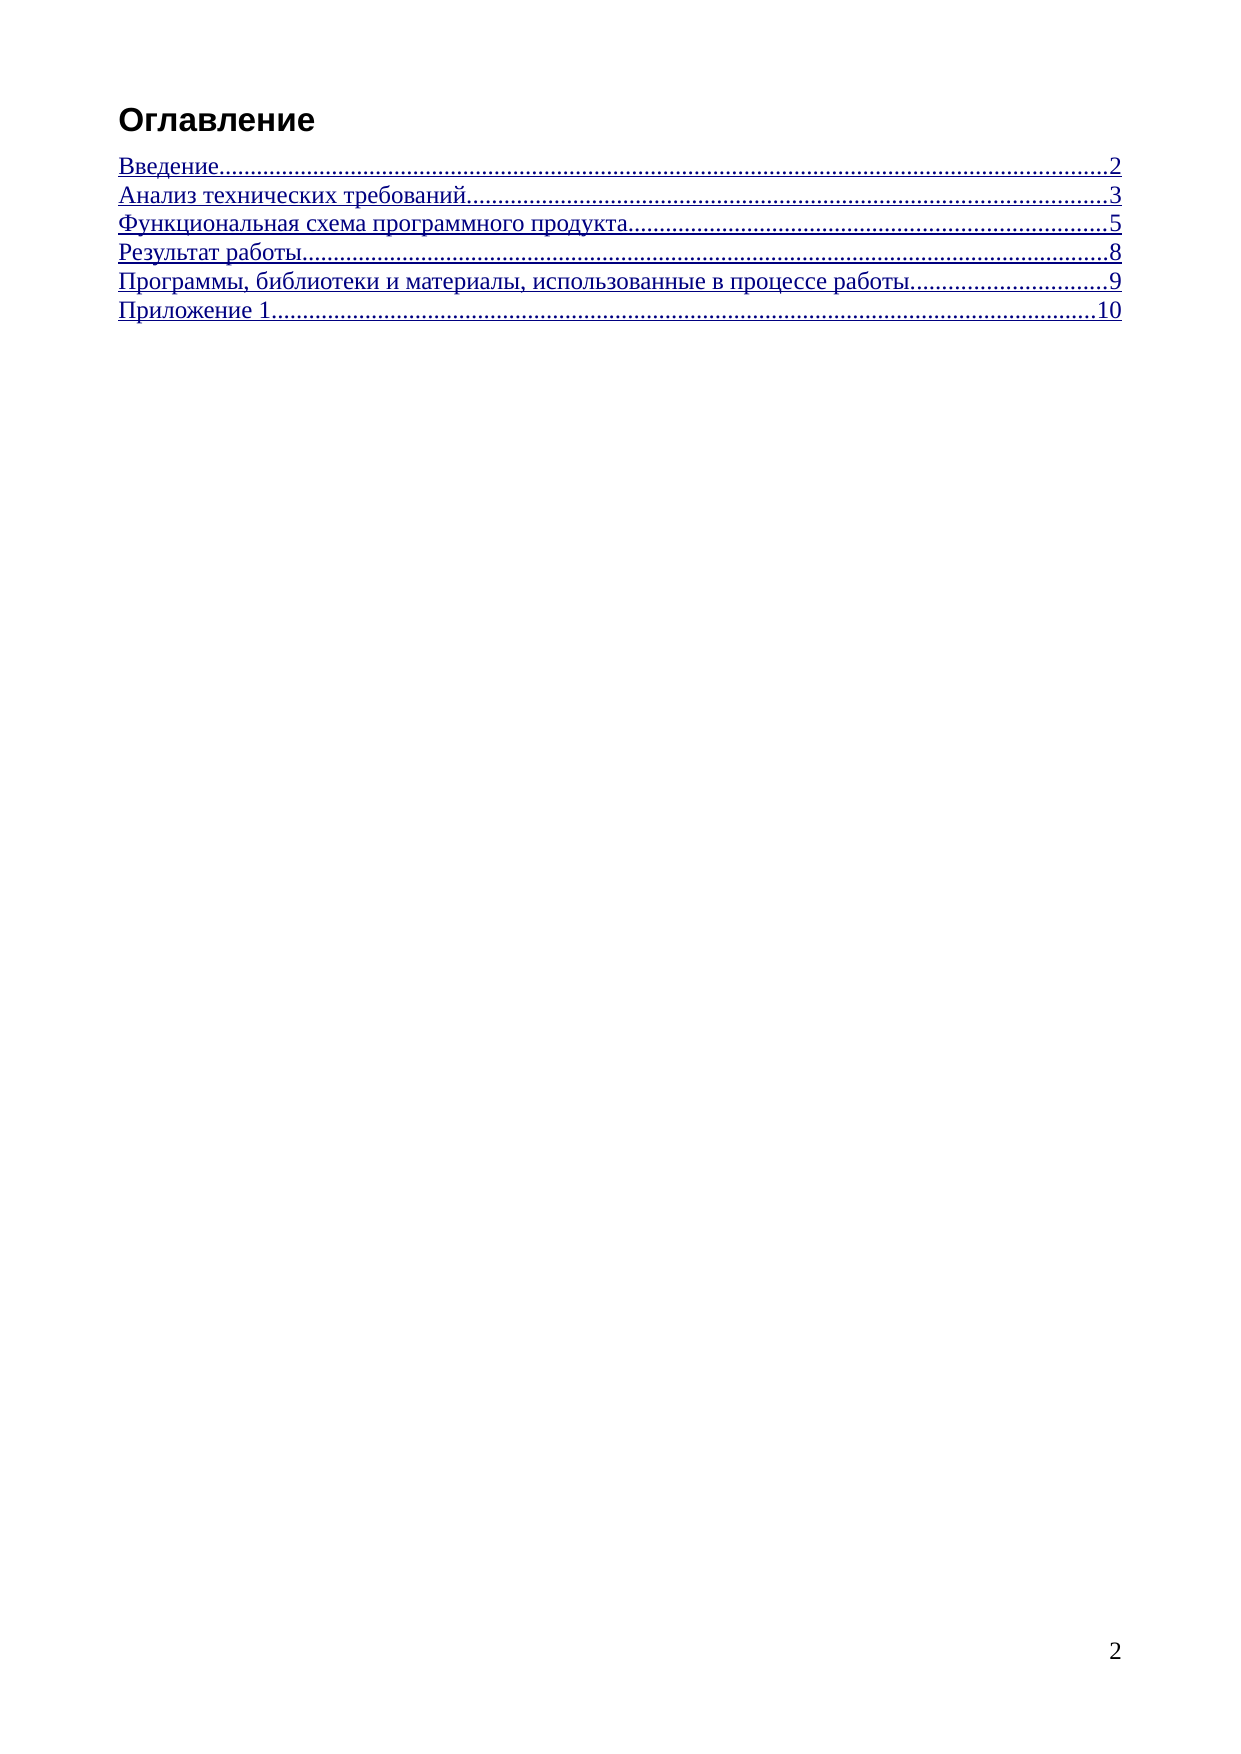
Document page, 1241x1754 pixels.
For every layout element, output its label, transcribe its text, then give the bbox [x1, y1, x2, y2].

text Программы, библиотеки и материалы, использованные в процессе работы. 9 [118, 266, 1122, 291]
text Введение. 2 [118, 151, 1122, 176]
text Результат работы. 8 [118, 237, 1122, 262]
text Функциональная схема программного продукта. 5 [118, 208, 1122, 233]
text Анализ технических требований. 3 [118, 180, 1122, 205]
subtitle Оглавление [118, 100, 1122, 138]
text Приложение 1. 10 [118, 295, 1122, 320]
